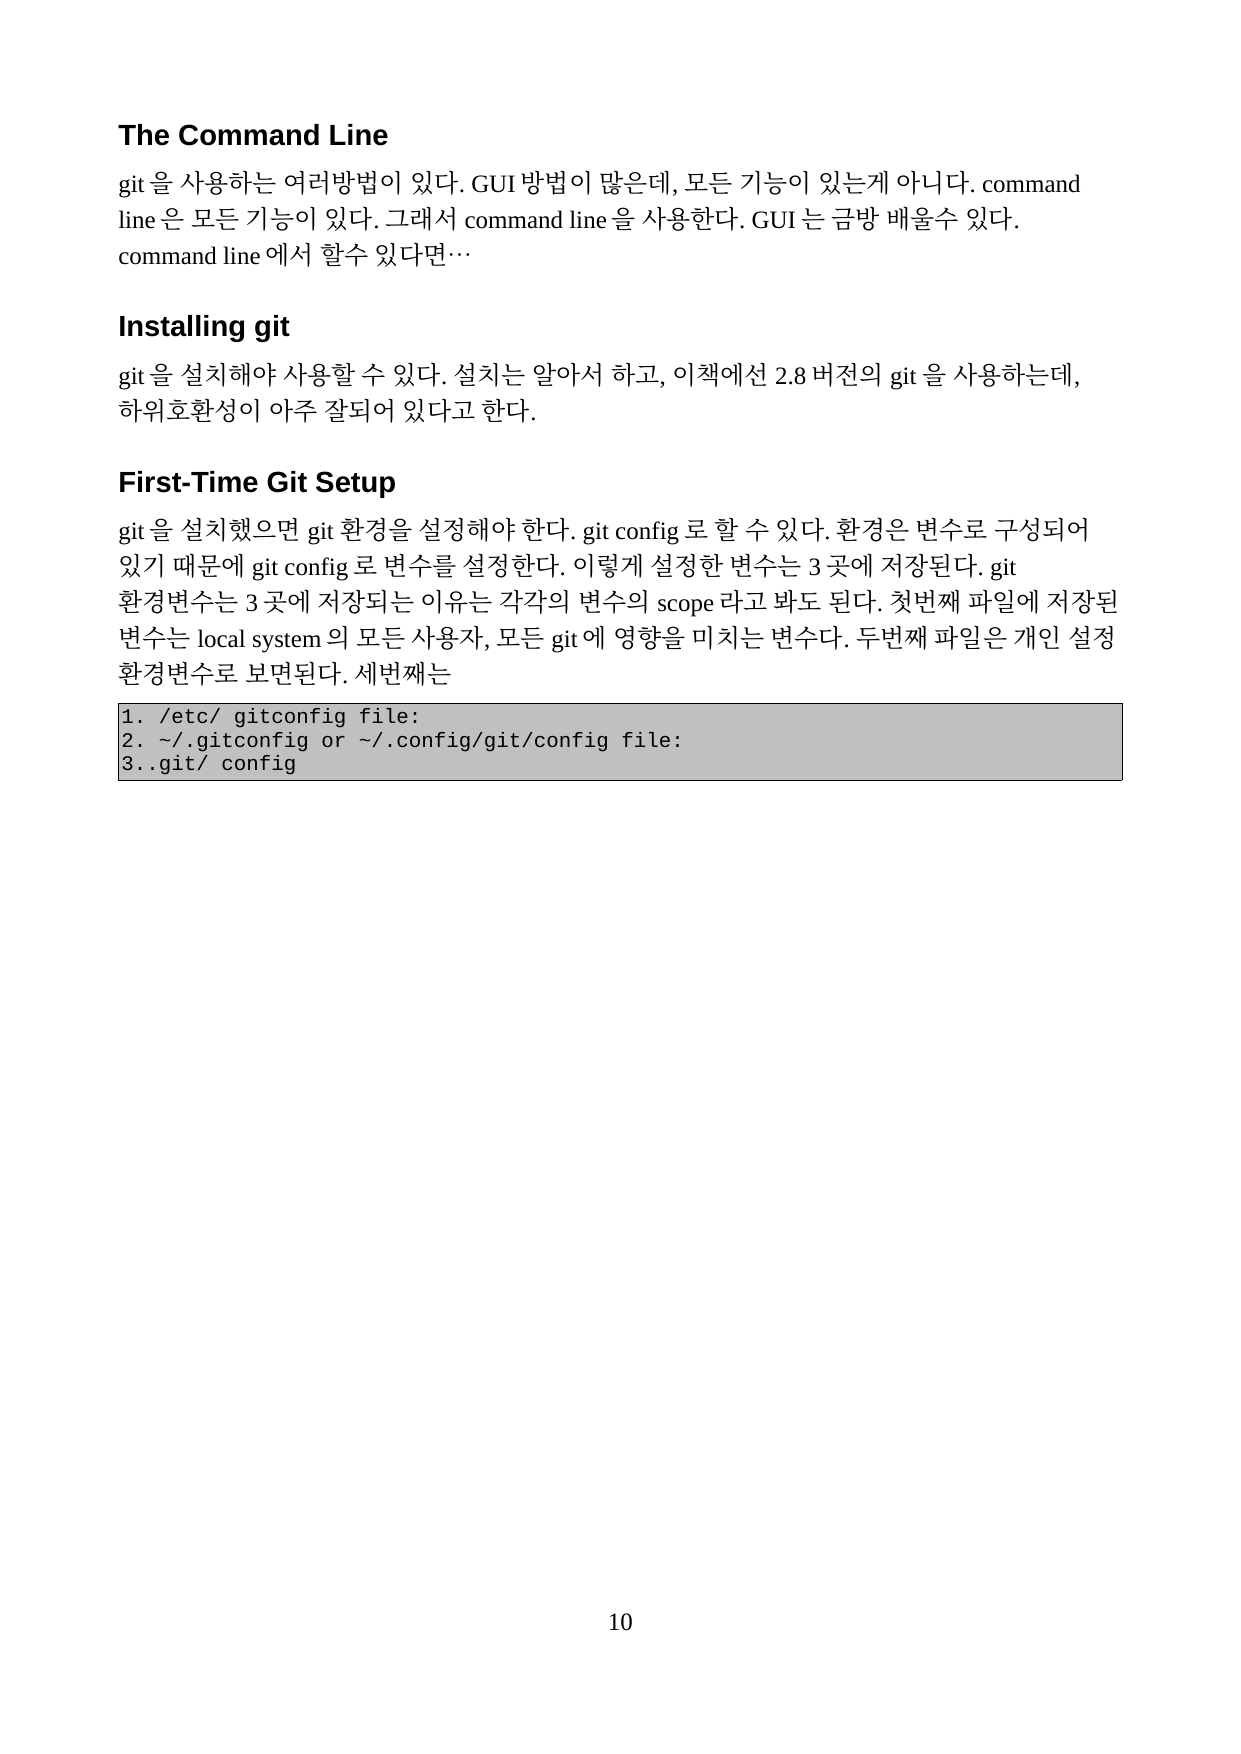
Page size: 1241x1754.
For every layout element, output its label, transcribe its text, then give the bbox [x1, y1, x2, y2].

subtitle Installing git [118, 309, 1122, 343]
subtitle First-Time Git Setup [118, 465, 1122, 498]
subtitle The Command Line [118, 118, 1122, 152]
text git을 설치했으면 git 환경을 설정해야 한다. git config로 할 수 있다. 환경은 변수로 구성되어 있기 때문에 git config로 변수를 설정한다. 이렇게 설정한 변수는 3곳에 저장된다. git 환경변수는 3곳에 저장되는 이유는 각각의 변수의 scope라고 봐도 된다. 첫번째 파일에 저장된 변수는 local system의 모든 사용자, 모든 git에 영향을 미치는 변수다. 두번째 파일은 개인 설정 환경변수로 보면된다. 세번째는 [118, 511, 1122, 691]
text 2. ~/.gitconfig or ~/.config/git/config file: [119, 727, 1122, 750]
text git을 사용하는 여러방법이 있다. GUI방법이 많은데, 모든 기능이 있는게 아니다. command line은 모든 기능이 있다. 그래서 command line을 사용한다. GUI는 금방 배울수 있다. command line에서 할수 있다면… [118, 164, 1122, 272]
text 3..git/ config [119, 750, 1122, 780]
text git을 설치해야 사용할 수 있다. 설치는 알아서 하고, 이책에선 2.8버전의 git 을 사용하는데, 하위호환성이 아주 잘되어 있다고 한다. [118, 356, 1122, 427]
text 1. /etc/ gitconfig file: [119, 704, 1122, 727]
